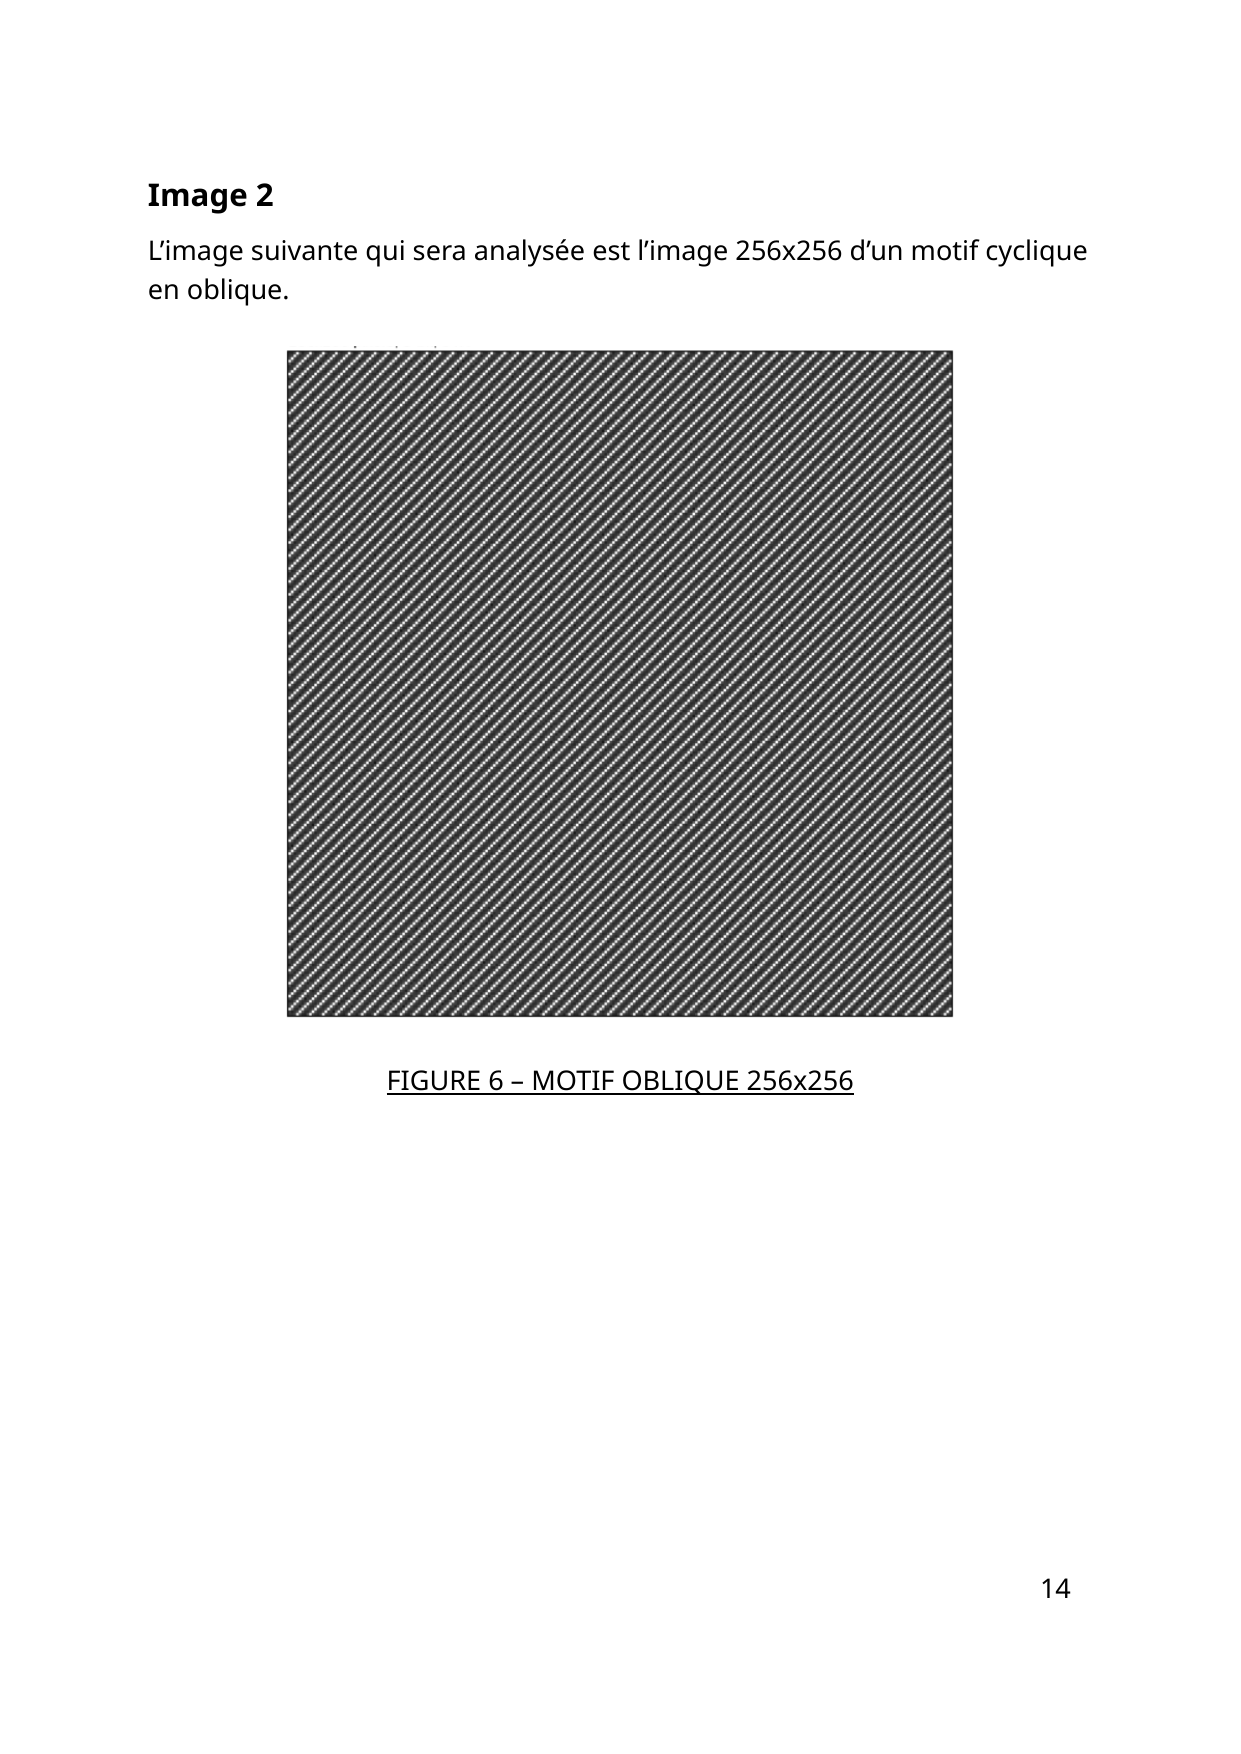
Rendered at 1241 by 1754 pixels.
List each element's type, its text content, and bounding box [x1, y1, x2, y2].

text FIGURE 6 – MOTIF OBLIQUE 256x256 [148, 346, 1093, 1098]
picture [284, 346, 957, 1021]
text L’image suivante qui sera analysée est l’image 256x256 d’un motif cyclique en oblique. [148, 231, 1093, 308]
text Image 2 [148, 173, 1093, 215]
